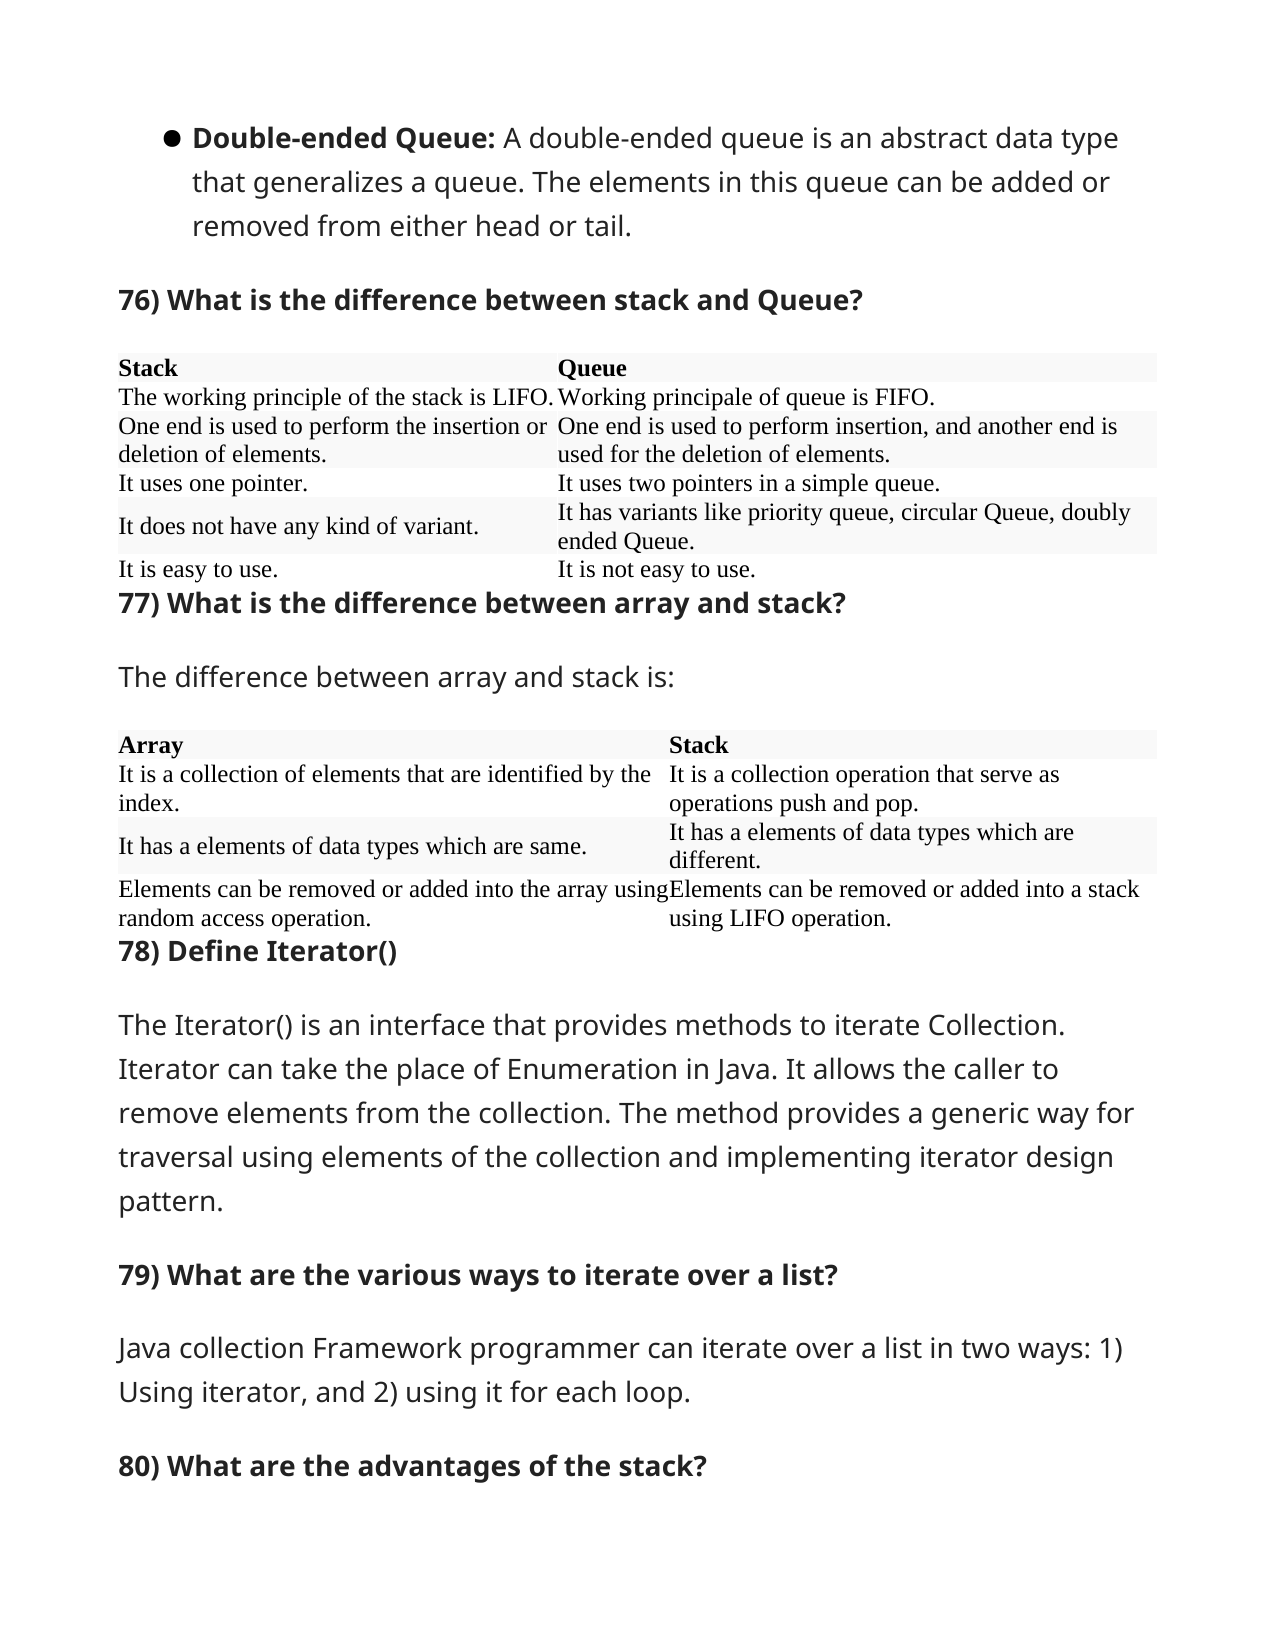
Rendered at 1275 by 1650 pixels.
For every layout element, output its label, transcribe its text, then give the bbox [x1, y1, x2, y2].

table_cell One end is used to perform the insertion or deletion of elements. [118, 411, 557, 468]
text 77) What is the difference between array and stack? [118, 583, 1157, 622]
table_header Stack [669, 730, 1157, 759]
text 80) What are the advantages of the stack? [118, 1446, 1157, 1484]
table_cell It has variants like priority queue, circular Queue, doubly ended Queue. [558, 497, 1157, 554]
text 79) What are the various ways to iterate over a list? [118, 1255, 1157, 1293]
table_cell It has a elements of data types which are different. [669, 817, 1157, 874]
table_cell It uses two pointers in a simple queue. [558, 468, 1157, 497]
table_header Queue [558, 353, 1157, 382]
table_header Stack [118, 353, 557, 382]
table_cell One end is used to perform insertion, and another end is used for the deletion of elements. [558, 411, 1157, 468]
text 76) What is the difference between stack and Queue? [118, 280, 1157, 318]
table_cell It does not have any kind of variant. [118, 497, 557, 554]
table_cell Elements can be removed or added into the array using random access operation. [118, 874, 669, 932]
text Java collection Framework programmer can iterate over a list in two ways: 1) Using iterator, and 2) using it for each loop. [118, 1328, 1157, 1411]
text The difference between array and stack is: [118, 657, 1157, 695]
list Double-ended Queue: A double-ended queue is an abstract data type that generalizes a queue. The elements in this queue can be added or removed from either head or tail. [162, 118, 1157, 244]
text The Iterator() is an interface that provides methods to iterate Collection. Iterator can take the place of Enumeration in Java. It allows the caller to remove elements from the collection. The method provides a generic way for traversal using elements of the collection and implementing iterator design pattern. [118, 1005, 1157, 1220]
table_cell Working principale of queue is FIFO. [558, 382, 1157, 411]
table_cell It is not easy to use. [558, 555, 1157, 583]
table_cell It is a collection of elements that are identified by the index. [118, 759, 669, 817]
table_header Array [118, 730, 669, 759]
text 78) Define Iterator() [118, 932, 1157, 970]
table_cell Elements can be removed or added into a stack using LIFO operation. [669, 874, 1157, 932]
table_cell It has a elements of data types which are same. [118, 817, 669, 874]
table_cell It uses one pointer. [118, 468, 557, 497]
table_cell It is a collection operation that serve as operations push and pop. [669, 759, 1157, 817]
table_cell The working principle of the stack is LIFO. [118, 382, 557, 411]
table_cell It is easy to use. [118, 555, 557, 583]
